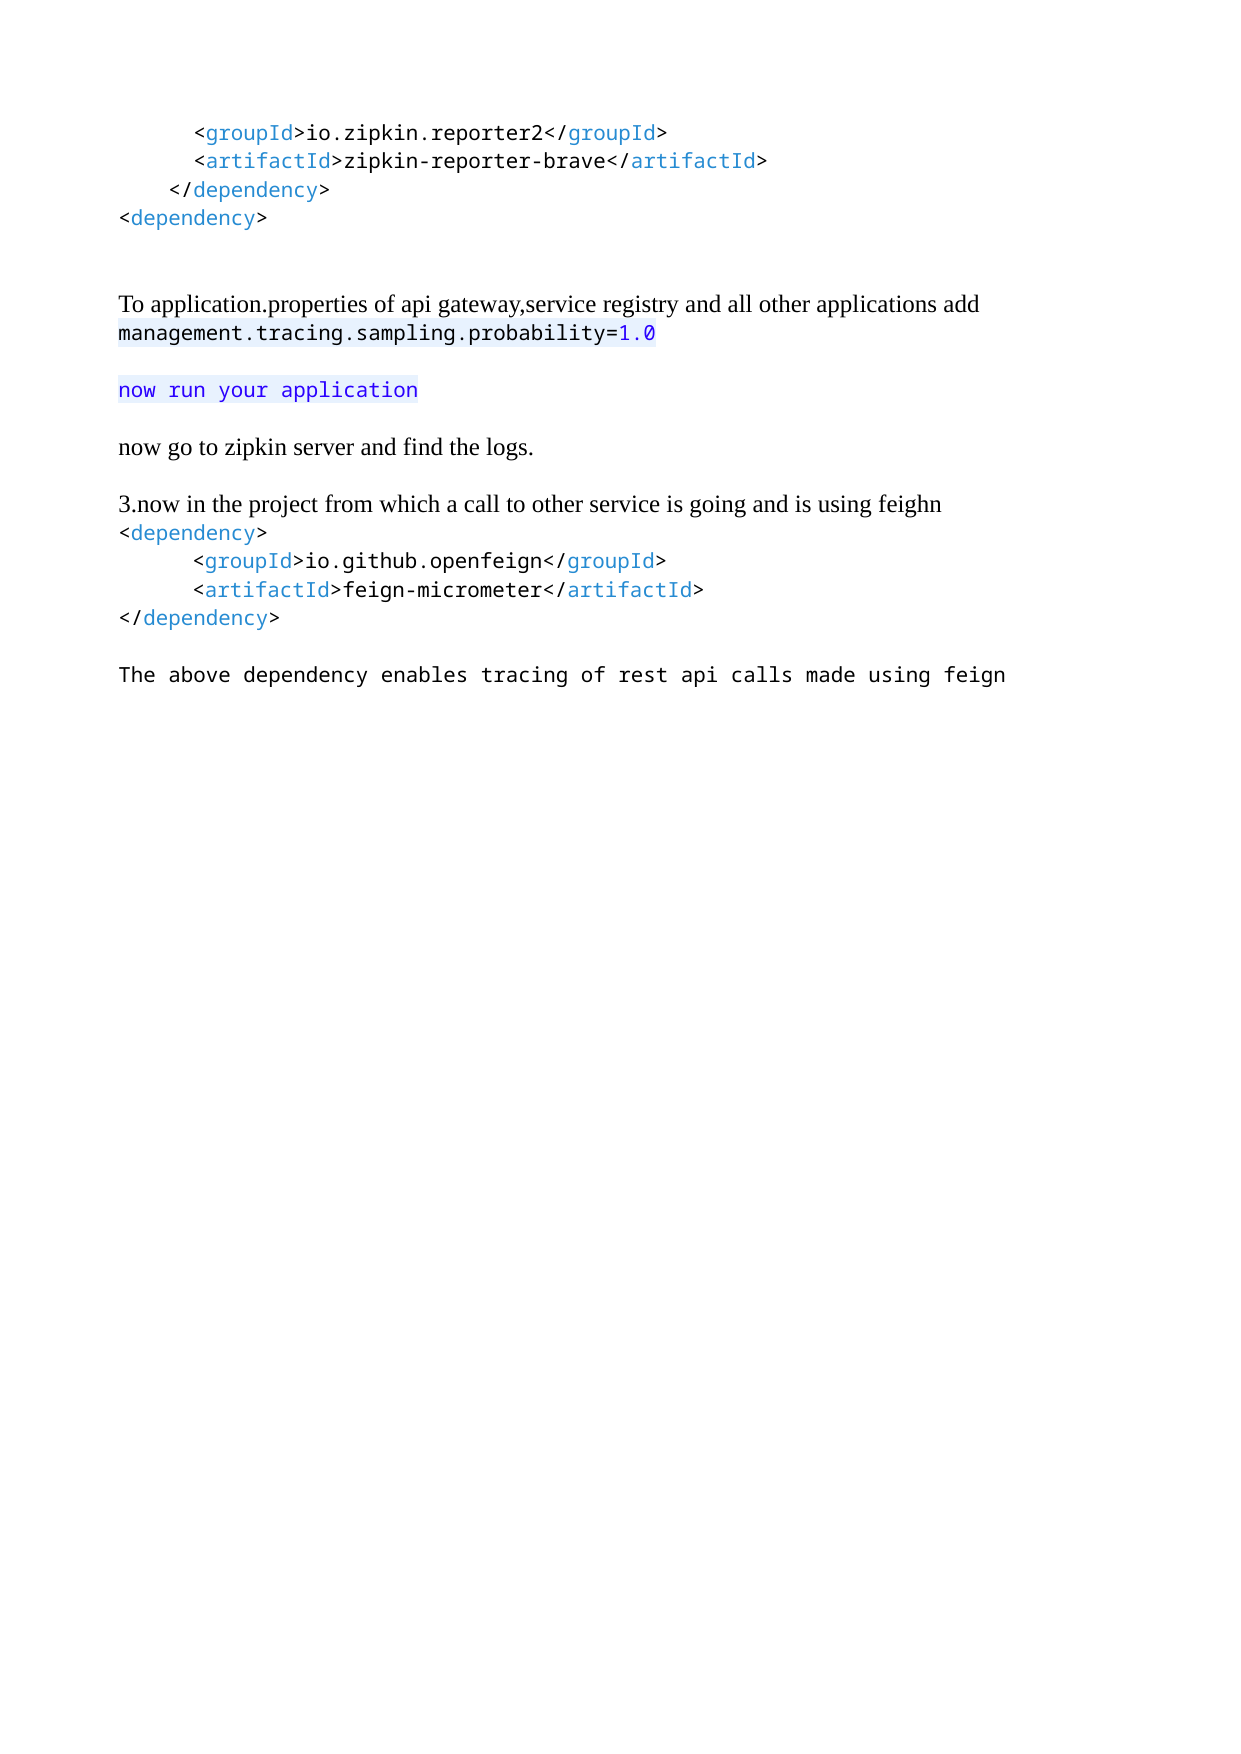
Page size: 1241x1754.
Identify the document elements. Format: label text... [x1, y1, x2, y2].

text 3.now in the project from which a call to other service is going and is using feighn [118, 489, 1122, 518]
text The above dependency enables tracing of rest api calls made using feign [118, 660, 1122, 689]
text <dependency> [118, 518, 1122, 547]
text <groupId>io.github.openfeign</groupId> [118, 547, 1122, 575]
text <artifactId>zipkin-reporter-brave</artifactId> [118, 147, 1122, 175]
text management.tracing.sampling.probability=1.0 [118, 318, 1122, 347]
text <groupId>io.zipkin.reporter2</groupId> [118, 118, 1122, 147]
text </dependency> [118, 603, 1122, 632]
text now run your application [118, 375, 1122, 403]
text To application.properties of api gateway,service registry and all other applications add [118, 289, 1122, 318]
text <artifactId>feign-micrometer</artifactId> [118, 575, 1122, 603]
text </dependency> [118, 175, 1122, 203]
text <dependency> [118, 203, 1122, 232]
text now go to zipkin server and find the logs. [118, 432, 1122, 461]
